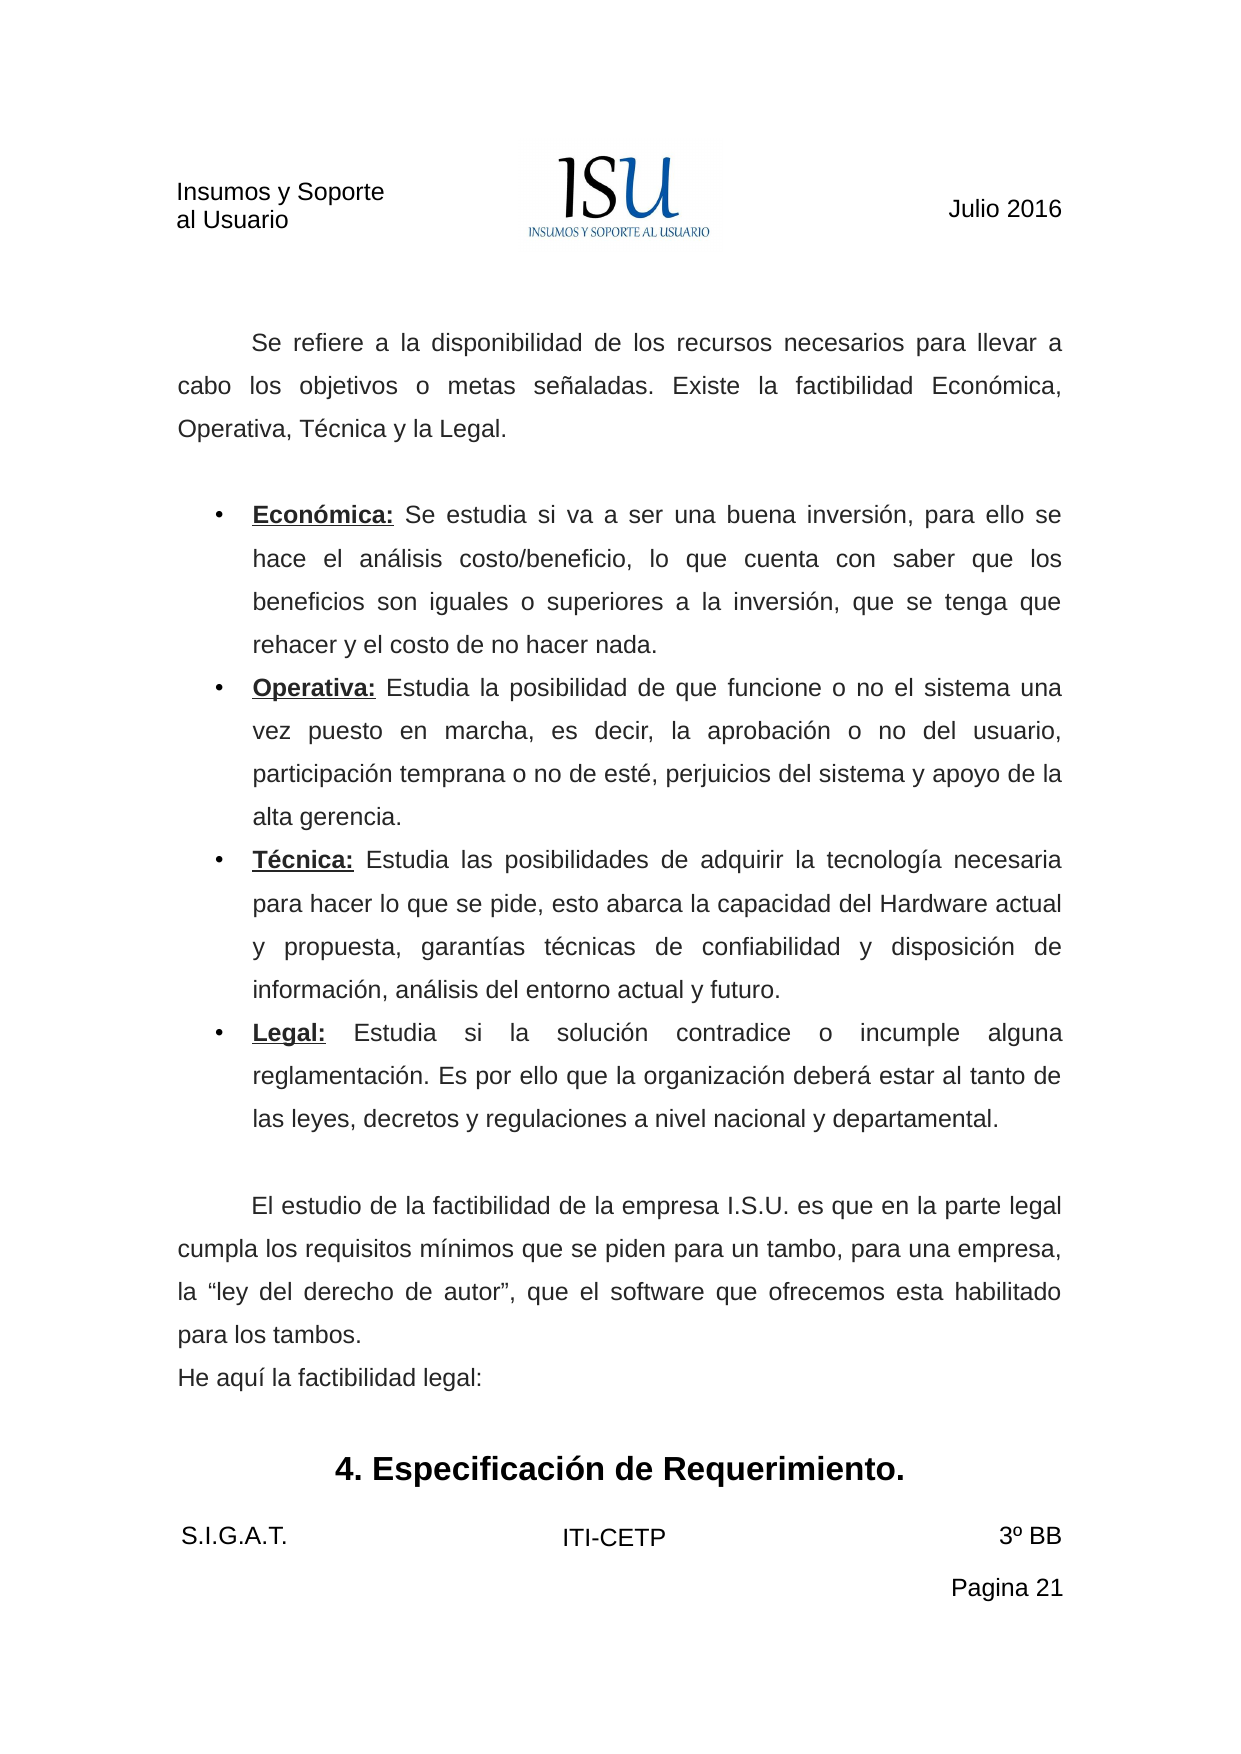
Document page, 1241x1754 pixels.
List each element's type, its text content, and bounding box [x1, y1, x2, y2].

list Económica: Se estudia si va a ser una buena inversión, para ello se hace el análisis costo/beneficio, lo que cuenta con saber que los beneficios son iguales o superiores a la inversión, que se tenga que rehacer y el costo de no hacer nada. [215, 500, 1063, 658]
text 4. Especificación de Requerimiento. [177, 1449, 1063, 1488]
text He aquí la factibilidad legal: [177, 1363, 1063, 1392]
text Se refiere a la disponibilidad de los recursos necesarios para llevar a cabo los objetivos o metas señaladas. Existe la factibilidad Económica, Operativa, Técnica y la Legal. [177, 328, 1063, 443]
list Operativa: Estudia la posibilidad de que funcione o no el sistema una vez puesto en marcha, es decir, la aprobación o no del usuario, participación temprana o no de esté, perjuicios del sistema y apoyo de la alta gerencia. [215, 673, 1063, 831]
list Legal: Estudia si la solución contradice o incumple alguna reglamentación. Es por ello que la organización deberá estar al tanto de las leyes, decretos y regulaciones a nivel nacional y departamental. [215, 1018, 1063, 1133]
picture [517, 138, 723, 252]
list Técnica: Estudia las posibilidades de adquirir la tecnología necesaria para hacer lo que se pide, esto abarca la capacidad del Hardware actual y propuesta, garantías técnicas de confiabilidad y disposición de información, análisis del entorno actual y futuro. [215, 846, 1063, 1004]
text El estudio de la factibilidad de la empresa I.S.U. es que en la parte legal cumpla los requisitos mínimos que se piden para un tambo, para una empresa, la “ley del derecho de autor”, que el software que ofrecemos esta habilitado para los tambos. [177, 1191, 1063, 1349]
